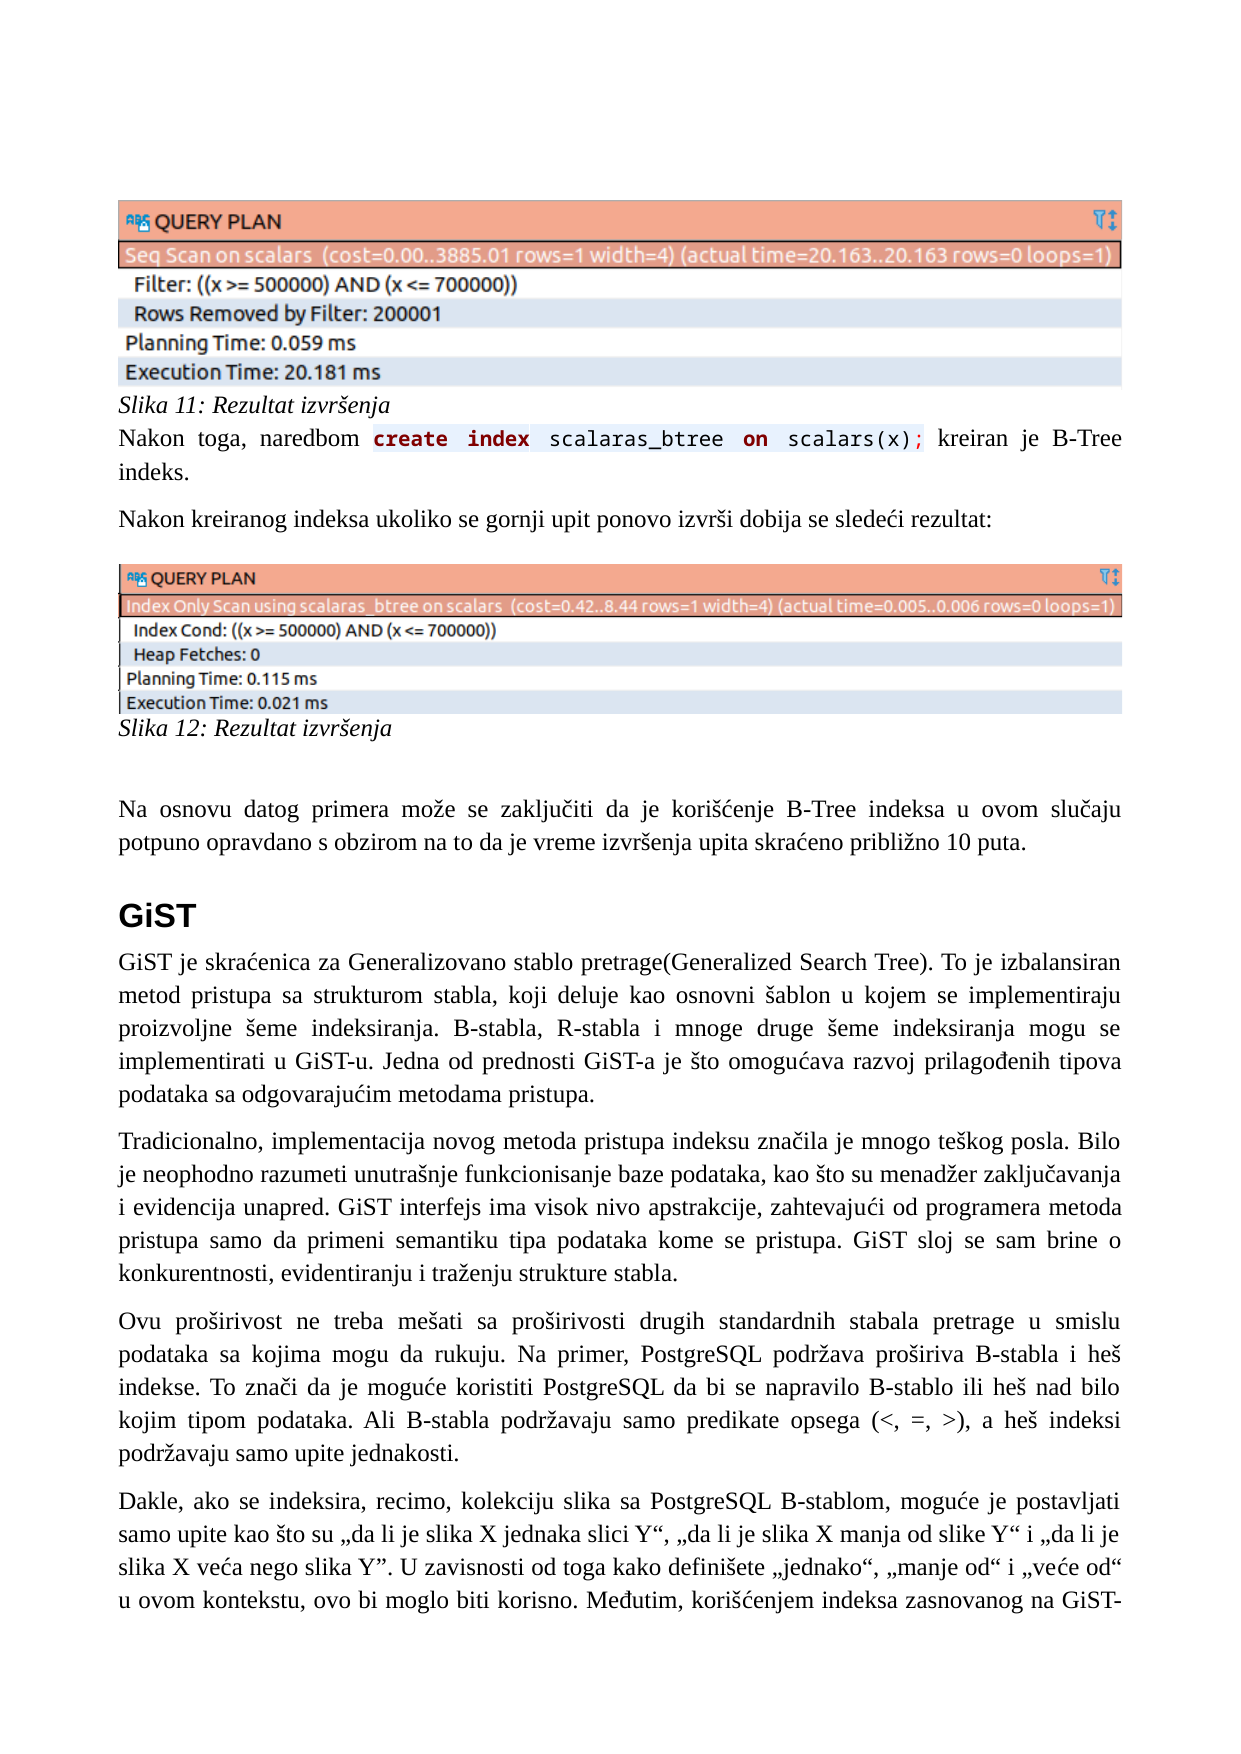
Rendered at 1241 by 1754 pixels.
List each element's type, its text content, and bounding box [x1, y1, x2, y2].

text GiST je skraćenica za Generalizovano stablo pretrage(Generalized Search Tree). To je izbalansiran metod pristupa sa strukturom stabla, koji deluje kao osnovni šablon u kojem se implementiraju proizvoljne šeme indeksiranja. B-stabla, R-stabla i mnoge druge šeme indeksiranja mogu se implementirati u GiST-u. Jedna od prednosti GiST-a je što omogućava razvoj prilagođenih tipova podataka sa odgovarajućim metodama pristupa. [118, 947, 1122, 1107]
picture [118, 564, 1123, 714]
text Ovu proširivost ne treba mešati sa proširivosti drugih standardnih stabala pretrage u smislu podataka sa kojima mogu da rukuju. Na primer, PostgreSQL podržava proširiva B-stabla i heš indekse. To znači da je moguće koristiti PostgreSQL da bi se napravilo B-stablo ili heš nad bilo kojim tipom podataka. Ali B-stabla podržavaju samo predikate opsega (<, =, >), a heš indeksi podržavaju samo upite jednakosti. [118, 1306, 1122, 1467]
subtitle GiST [118, 896, 1122, 934]
text Na osnovu datog primera može se zaključiti da je korišćenje B-Tree indeksa u ovom slučaju potpuno opravdano s obzirom na to da je vreme izvršenja upita skraćeno približno 10 puta. [118, 794, 1122, 856]
text Dakle, ako se indeksira, recimo, kolekciju slika sa PostgreSQL B-stablom, moguće je postavljati samo upite kao što su „da li je slika X jednaka slici Y“, „da li je slika X manja od slike Y“ i „da li je slika X veća nego slika Y”. U zavisnosti od toga kako definišete „jednako“, „manje od“ i „veće od“ u ovom kontekstu, ovo bi moglo biti korisno. Međutim, korišćenjem indeksa zasnovanog na GiST- [118, 1486, 1122, 1613]
text Tradicionalno, implementacija novog metoda pristupa indeksu značila je mnogo teškog posla. Bilo je neophodno razumeti unutrašnje funkcionisanje baze podataka, kao što su menadžer zaključavanja i evidencija unapred. GiST interfejs ima visok nivo apstrakcije, zahtevajući od programera metoda pristupa samo da primeni semantiku tipa podataka kome se pristupa. GiST sloj se sam brine o konkurentnosti, evidentiranju i traženju strukture stabla. [118, 1126, 1122, 1287]
text Nakon toga, naredbom create index scalaras_btree on scalars(x); kreiran je B-Tree indeks. [118, 419, 1122, 485]
text [118, 166, 1122, 200]
text Nakon kreiranog indeksa ukoliko se gornji upit ponovo izvrši dobija se sledeći rezultat: [118, 504, 1122, 533]
picture [118, 200, 1123, 390]
text Slika 12: Rezultat izvršenja [118, 714, 1122, 742]
text Slika 11: Rezultat izvršenja [118, 390, 1122, 419]
